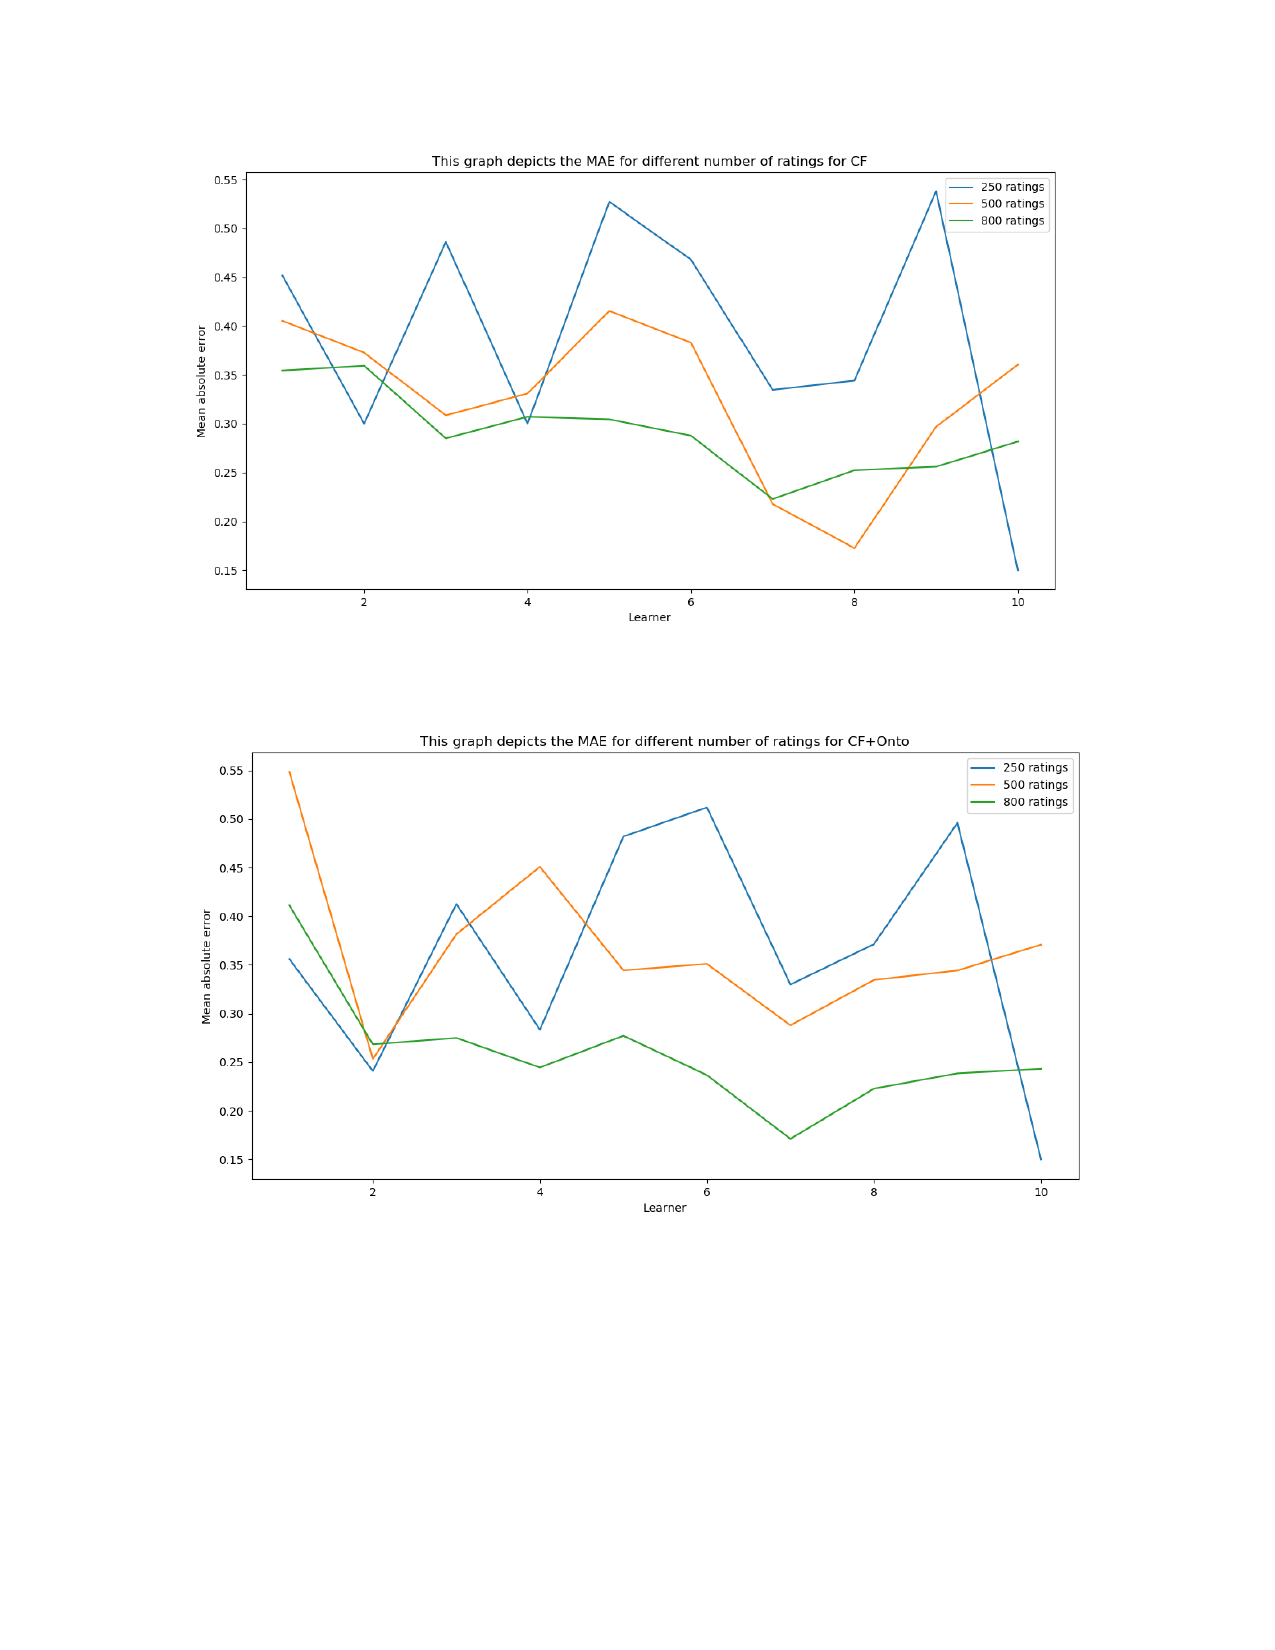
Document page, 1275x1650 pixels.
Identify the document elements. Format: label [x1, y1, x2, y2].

picture [127, 693, 1166, 1227]
picture [118, 118, 1157, 641]
